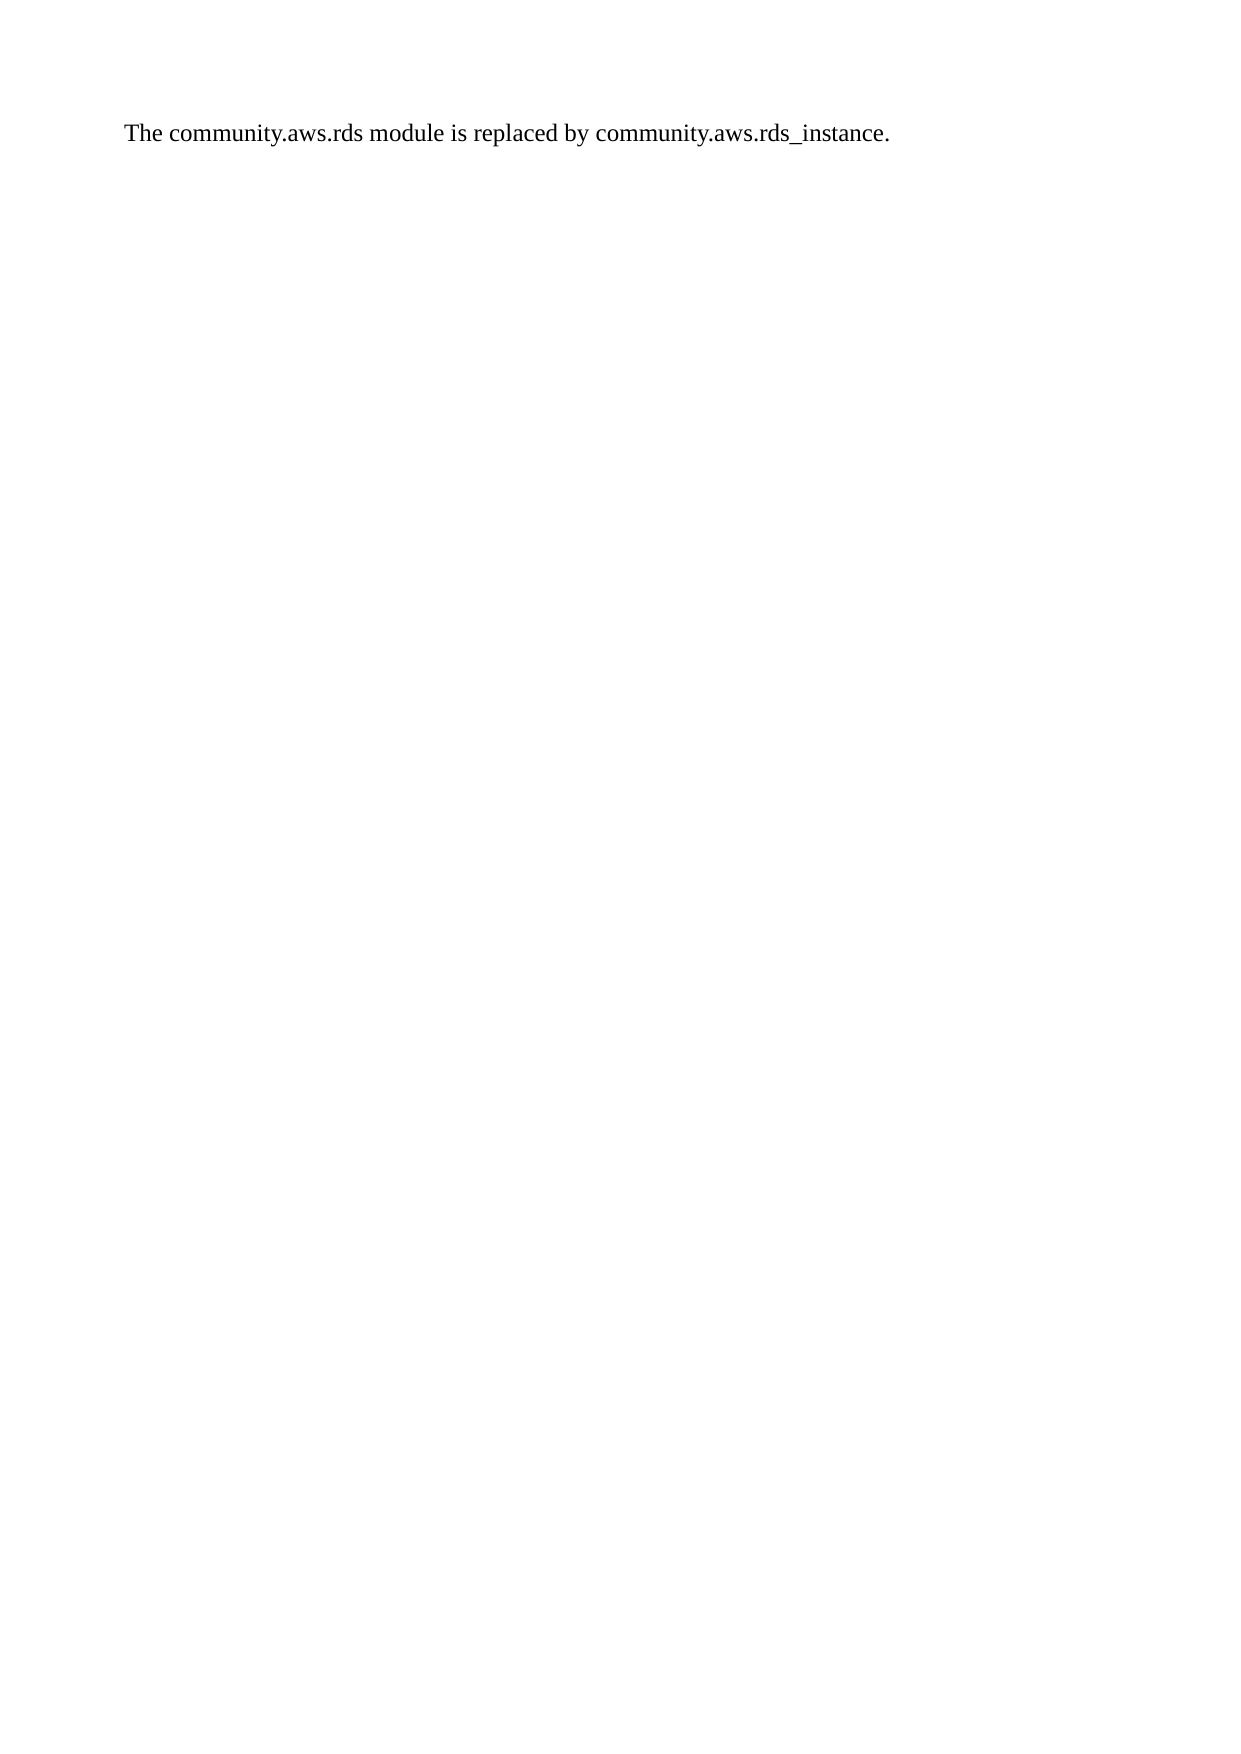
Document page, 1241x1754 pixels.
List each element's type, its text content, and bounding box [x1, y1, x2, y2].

text The community.aws.rds module is replaced by community.aws.rds_instance. [118, 118, 1122, 147]
